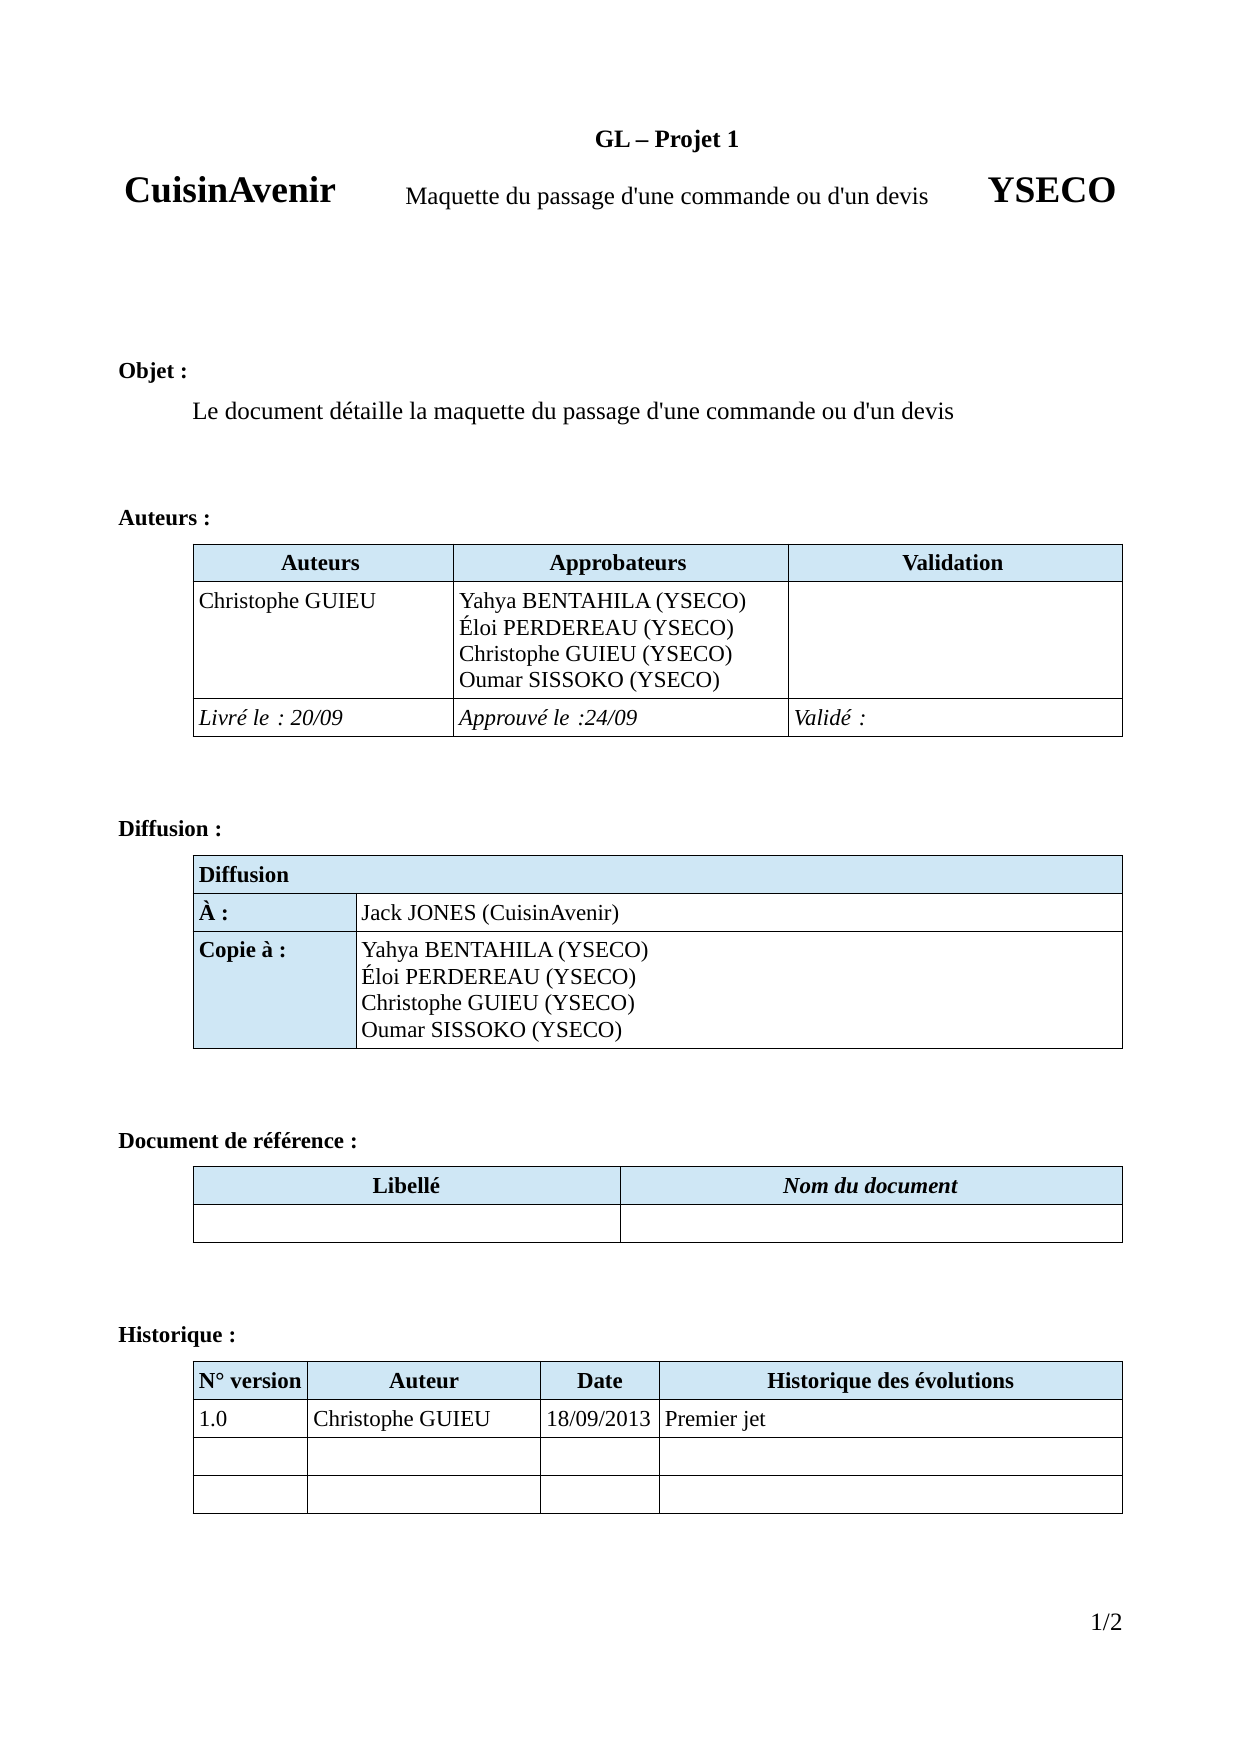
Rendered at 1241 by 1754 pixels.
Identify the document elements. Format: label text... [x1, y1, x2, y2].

table_header Auteur [308, 1362, 540, 1399]
table_cell [621, 1205, 1122, 1242]
text Objet : [118, 357, 1122, 383]
table_cell [541, 1438, 659, 1474]
table_header Validation [789, 545, 1122, 581]
table_cell [308, 1438, 540, 1474]
table_cell 1.0 [194, 1400, 307, 1437]
text Diffusion : [118, 815, 1122, 842]
table_header Date [541, 1362, 659, 1399]
table_cell Jack JONES (CuisinAvenir) [357, 894, 1122, 931]
table_cell [194, 1438, 307, 1474]
table_cell Copie à : [194, 932, 356, 1048]
table_cell 18/09/2013 [541, 1400, 659, 1437]
table_cell [660, 1476, 1122, 1512]
table_header Historique des évolutions [660, 1362, 1122, 1399]
table_cell À : [194, 894, 356, 931]
table_header N° version [194, 1362, 307, 1399]
table_cell [789, 582, 1122, 698]
table_cell Livré le : 20/09 [194, 699, 453, 736]
table_cell Validé : [789, 699, 1122, 736]
table_cell Christophe GUIEU [308, 1400, 540, 1437]
table_cell [308, 1476, 540, 1512]
text Historique : [118, 1321, 1122, 1348]
table_header Auteurs [194, 545, 453, 581]
text Le document détaille la maquette du passage d'une commande ou d'un devis [118, 396, 1122, 425]
table_cell Yahya BENTAHILA (YSECO) Éloi PERDEREAU (YSECO) Christophe GUIEU (YSECO) Oumar SISSOKO (YSECO) [357, 932, 1122, 1048]
table_cell [194, 1476, 307, 1512]
table_cell [194, 1205, 620, 1242]
table_cell Christophe GUIEU [194, 582, 453, 698]
table_header Approbateurs [454, 545, 788, 581]
table_cell Yahya BENTAHILA (YSECO) Éloi PERDEREAU (YSECO) Christophe GUIEU (YSECO) Oumar SISSOKO (YSECO) [454, 582, 788, 698]
table_header Nom du document [621, 1167, 1122, 1204]
text Auteurs : [118, 504, 1122, 530]
text Document de référence : [118, 1127, 1122, 1153]
table_header Libellé [194, 1167, 620, 1204]
table_cell [660, 1438, 1122, 1474]
table_cell Approuvé le :24/09 [454, 699, 788, 736]
table_cell Premier jet [660, 1400, 1122, 1437]
table_cell [541, 1476, 659, 1512]
table_header Diffusion [194, 856, 1122, 893]
